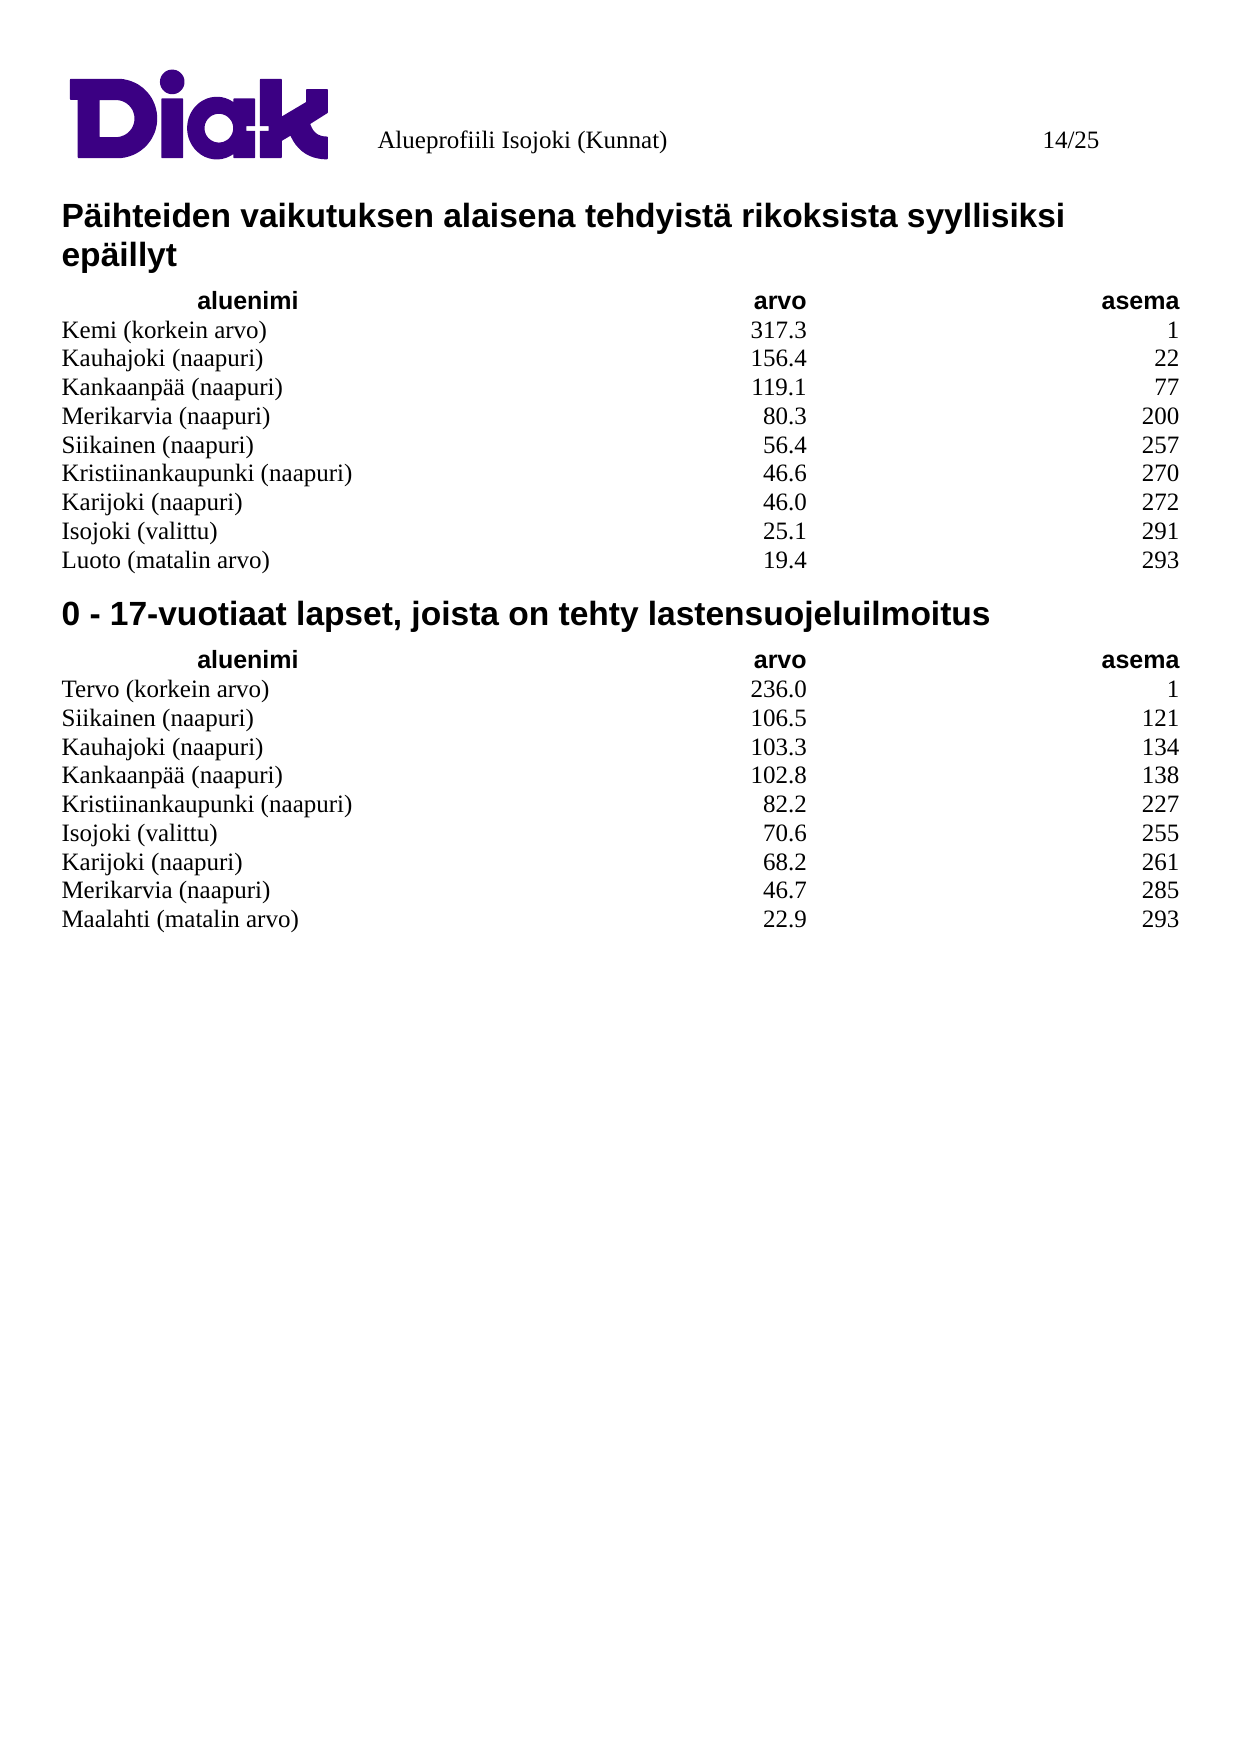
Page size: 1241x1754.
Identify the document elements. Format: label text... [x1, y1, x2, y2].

table_cell Maalahti (matalin arvo) [61, 904, 434, 933]
table_cell 293 [806, 904, 1179, 933]
table_cell 56.4 [434, 430, 806, 458]
table_cell 134 [806, 732, 1179, 760]
table_cell 138 [806, 760, 1179, 789]
table_cell 255 [806, 818, 1179, 847]
table_cell 285 [806, 875, 1179, 904]
table_cell 25.1 [434, 516, 806, 545]
table_cell Siikainen (naapuri) [61, 703, 434, 732]
table_header aluenimi [61, 645, 434, 674]
table_cell 261 [806, 847, 1179, 875]
table_cell 317.3 [434, 315, 806, 343]
table_cell 293 [806, 545, 1179, 573]
table_cell 1 [806, 674, 1179, 703]
table_cell 103.3 [434, 732, 806, 760]
table_cell 119.1 [434, 372, 806, 401]
table_cell 156.4 [434, 344, 806, 372]
table_cell Karijoki (naapuri) [61, 847, 434, 875]
table_cell Karijoki (naapuri) [61, 487, 434, 516]
table_cell Merikarvia (naapuri) [61, 875, 434, 904]
table_cell 1 [806, 315, 1179, 343]
table_cell 82.2 [434, 789, 806, 818]
table_header arvo [434, 286, 806, 315]
table_cell Merikarvia (naapuri) [61, 401, 434, 430]
table_cell 80.3 [434, 401, 806, 430]
table_cell 106.5 [434, 703, 806, 732]
table_cell Isojoki (valittu) [61, 516, 434, 545]
table_cell Kankaanpää (naapuri) [61, 372, 434, 401]
table_cell Tervo (korkein arvo) [61, 674, 434, 703]
table_cell 257 [806, 430, 1179, 458]
table_header asema [806, 645, 1179, 674]
table_cell Kauhajoki (naapuri) [61, 732, 434, 760]
table_cell 121 [806, 703, 1179, 732]
subtitle Päihteiden vaikutuksen alaisena tehdyistä rikoksista syyllisiksi epäillyt [61, 196, 1179, 273]
table_cell 46.6 [434, 459, 806, 487]
table_cell 272 [806, 487, 1179, 516]
table_cell 70.6 [434, 818, 806, 847]
table_cell Kristiinankaupunki (naapuri) [61, 789, 434, 818]
table_cell 77 [806, 372, 1179, 401]
table_header arvo [434, 645, 806, 674]
table_cell 102.8 [434, 760, 806, 789]
table_cell 46.0 [434, 487, 806, 516]
table_cell 270 [806, 459, 1179, 487]
table_cell 46.7 [434, 875, 806, 904]
table_cell Kemi (korkein arvo) [61, 315, 434, 343]
table_cell Luoto (matalin arvo) [61, 545, 434, 573]
table_cell Kauhajoki (naapuri) [61, 344, 434, 372]
table_header asema [806, 286, 1179, 315]
subtitle 0 - 17-vuotiaat lapset, joista on tehty lastensuojeluilmoitus [61, 594, 1179, 633]
table_cell 68.2 [434, 847, 806, 875]
table_cell Kankaanpää (naapuri) [61, 760, 434, 789]
table_cell 19.4 [434, 545, 806, 573]
table_cell 236.0 [434, 674, 806, 703]
table_cell Kristiinankaupunki (naapuri) [61, 459, 434, 487]
table_cell Isojoki (valittu) [61, 818, 434, 847]
table_cell 22.9 [434, 904, 806, 933]
table_cell 291 [806, 516, 1179, 545]
table_cell 22 [806, 344, 1179, 372]
table_cell 200 [806, 401, 1179, 430]
table_cell 227 [806, 789, 1179, 818]
table_header aluenimi [61, 286, 434, 315]
table_cell Siikainen (naapuri) [61, 430, 434, 458]
